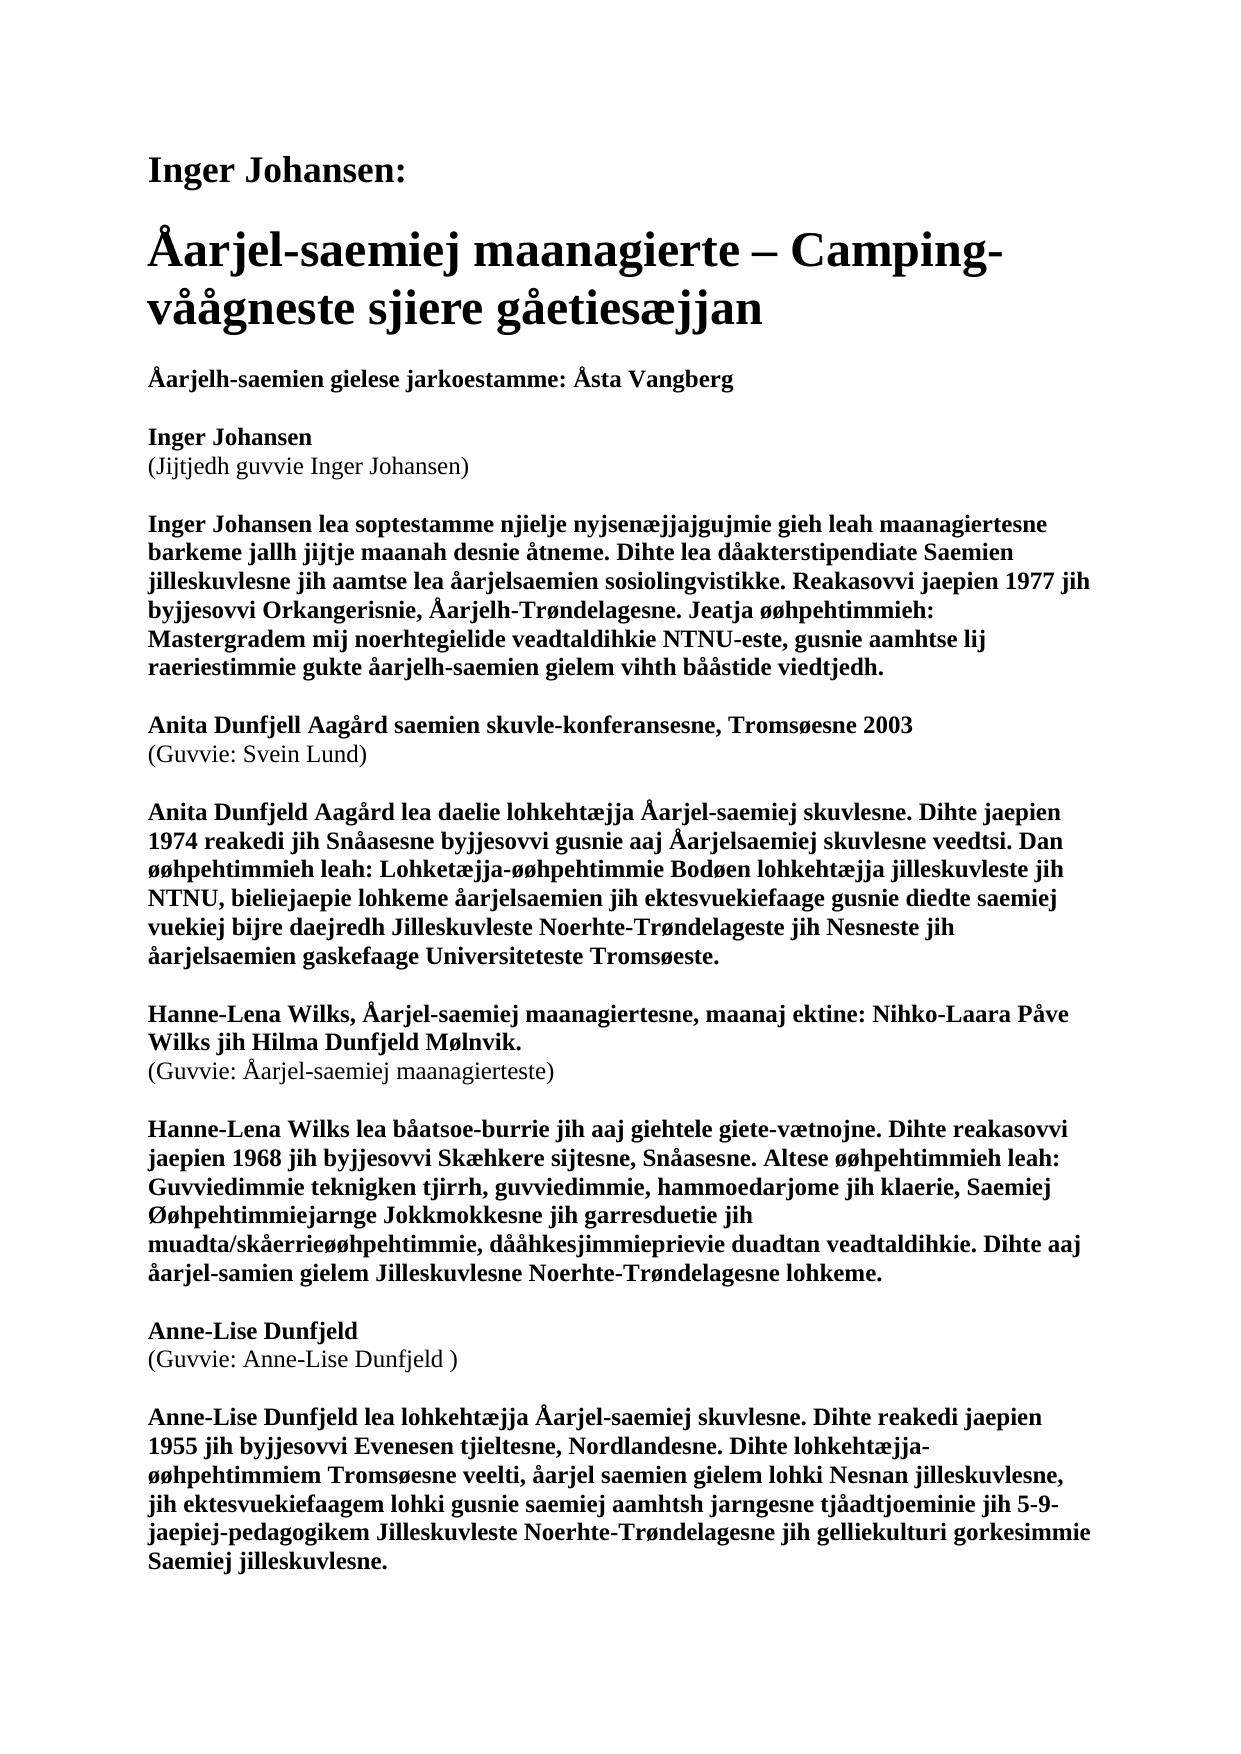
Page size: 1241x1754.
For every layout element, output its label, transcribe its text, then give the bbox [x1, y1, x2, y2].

subtitle Åarjelh-saemien gielese jarkoestamme: Åsta Vangberg [148, 364, 1093, 393]
subtitle Inger Johansen: [148, 148, 1093, 191]
text Anne-Lise Dunfjeld (Guvvie: Anne-Lise Dunfjeld ) [148, 1316, 1093, 1373]
text Hanne-Lena Wilks lea båatsoe-burrie jih aaj giehtele giete-vætnojne. Dihte reakasovvi jaepien 1968 jih byjjesovvi Skæhkere sijtesne, Snåasesne. Altese øøhpehtimmieh leah: Guvviedimmie teknigken tjirrh, guvviedimmie, hammoedarjome jih klaerie, Saemiej Øøhpehtimmiejarnge Jokkmokkesne jih garresduetie jih muadta/skåerrieøøhpehtimmie, dååhkesjimmieprievie duadtan veadtaldihkie. Dihte aaj åarjel-samien gielem Jilleskuvlesne Noerhte-Trøndelagesne lohkeme. [148, 1114, 1093, 1287]
text Inger Johansen (Jijtjedh guvvie Inger Johansen) [148, 422, 1093, 479]
subtitle Åarjel-saemiej maanagierte – Camping-våågneste sjiere gåetiesæjjan [148, 220, 1093, 335]
text Anne-Lise Dunfjeld lea lohkehtæjja Åarjel-saemiej skuvlesne. Dihte reakedi jaepien 1955 jih byjjesovvi Evenesen tjieltesne, Nordlandesne. Dihte lohkehtæjja-øøhpehtimmiem Tromsøesne veelti, åarjel saemien gielem lohki Nesnan jilleskuvlesne, jih ektesvuekiefaagem lohki gusnie saemiej aamhtsh jarngesne tjåadtjoeminie jih 5-9-jaepiej-pedagogikem Jilleskuvleste Noerhte-Trøndelagesne jih gelliekulturi gorkesimmie Saemiej jilleskuvlesne. [148, 1402, 1093, 1575]
subtitle Anita Dunfjeld Aagård lea daelie lohkehtæjja Åarjel-saemiej skuvlesne. Dihte jaepien 1974 reakedi jih Snåasesne byjjesovvi gusnie aaj Åarjelsaemiej skuvlesne veedtsi. Dan øøhpehtimmieh leah: Lohketæjja-øøhpehtimmie Bodøen lohkehtæjja jilleskuvleste jih NTNU, bieliejaepie lohkeme åarjelsaemien jih ektesvuekiefaage gusnie diedte saemiej vuekiej bijre daejredh Jilleskuvleste Noerhte-Trøndelageste jih Nesneste jih åarjelsaemien gaskefaage Universiteteste Tromsøeste. [148, 797, 1093, 969]
text Anita Dunfjell Aagård saemien skuvle-konferansesne, Tromsøesne 2003 (Guvvie: Svein Lund) [148, 710, 1093, 768]
text Hanne-Lena Wilks, Åarjel-saemiej maanagiertesne, maanaj ektine: Nihko-Laara Påve Wilks jih Hilma Dunfjeld Mølnvik. (Guvvie: Åarjel-saemiej maanagierteste) [148, 999, 1093, 1085]
subtitle Inger Johansen lea soptestamme njielje nyjsenæjjajgujmie gieh leah maanagiertesne barkeme jallh jijtje maanah desnie åtneme. Dihte lea dåakterstipendiate Saemien jilleskuvlesne jih aamtse lea åarjelsaemien sosiolingvistikke. Reakasovvi jaepien 1977 jih byjjesovvi Orkangerisnie, Åarjelh-Trøndelagesne. Jeatja øøhpehtimmieh: Mastergradem mij noerhtegielide veadtaldihkie NTNU-este, gusnie aamhtse lij raeriestimmie gukte åarjelh-saemien gielem vihth bååstide viedtjedh. [148, 509, 1093, 681]
